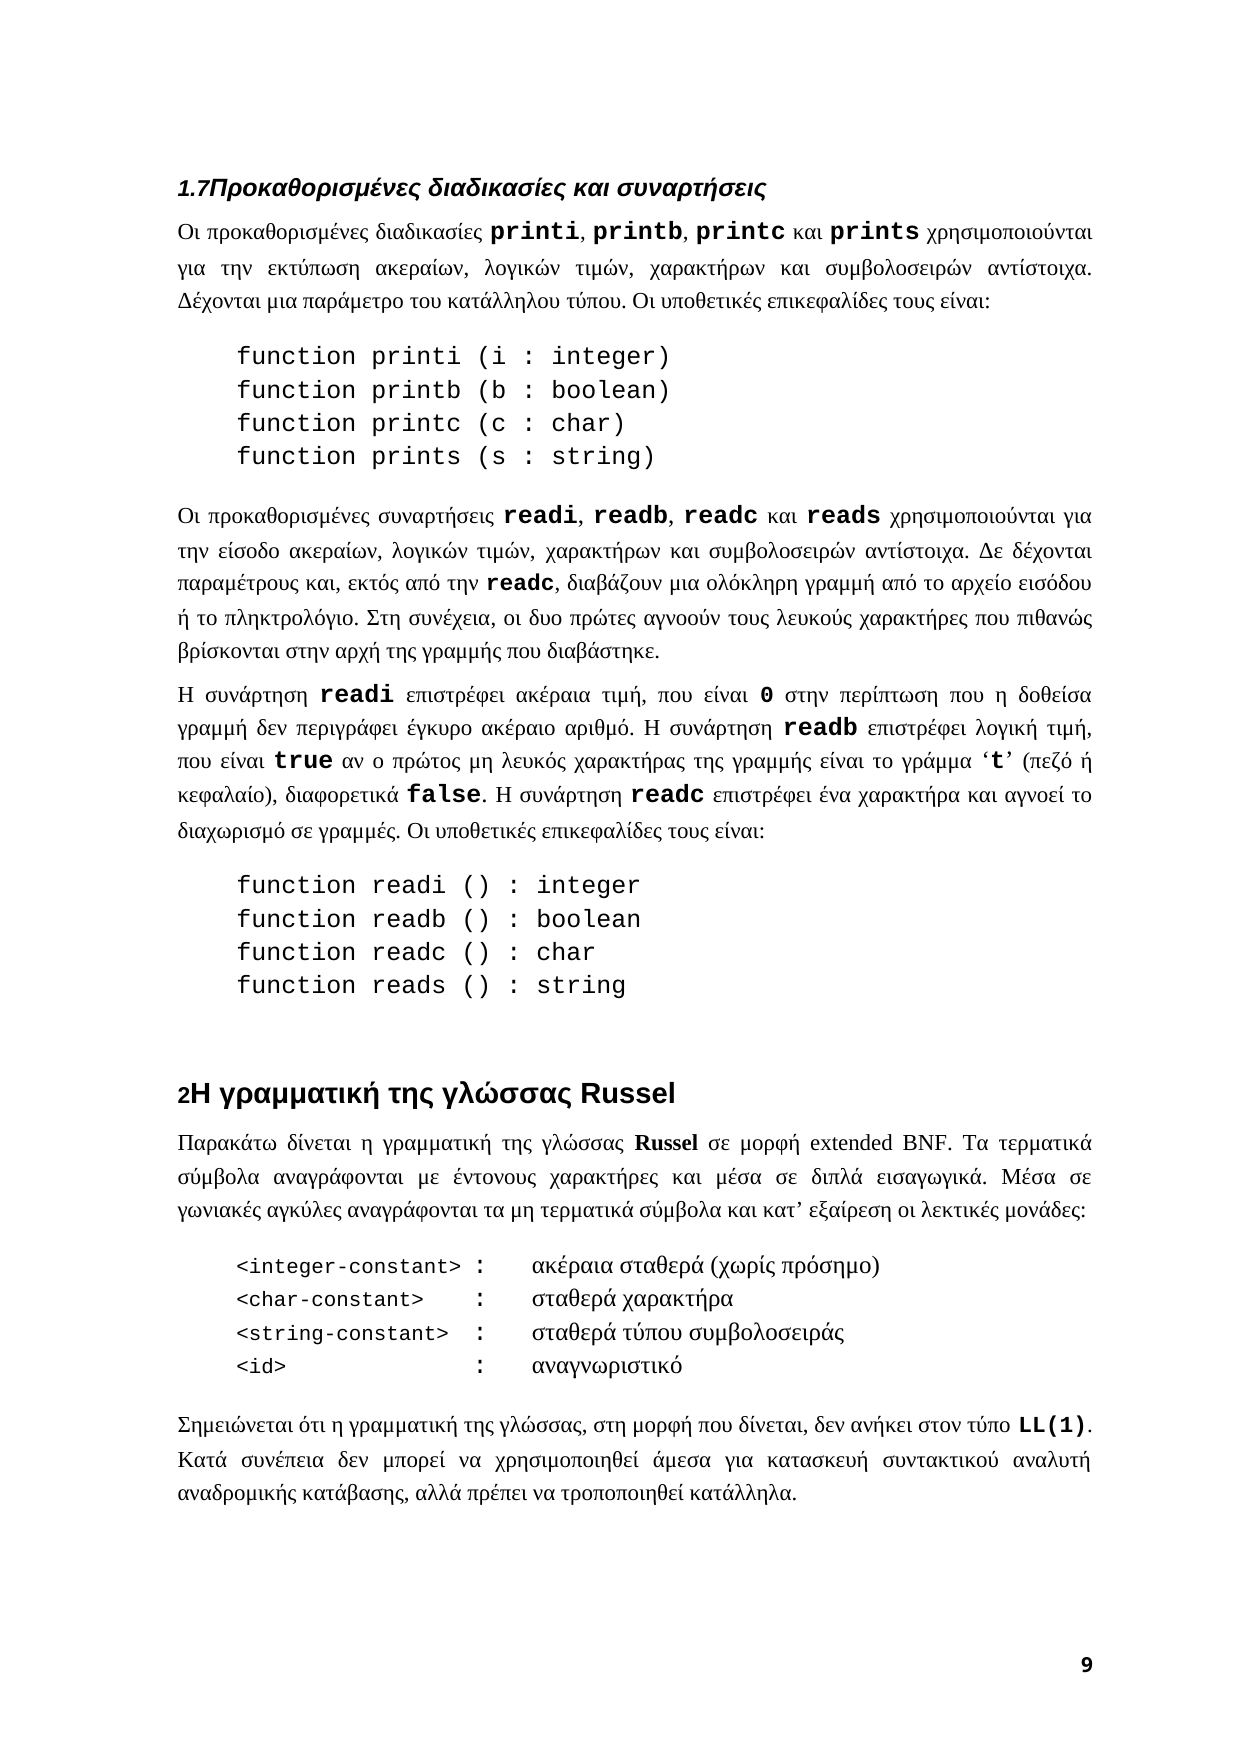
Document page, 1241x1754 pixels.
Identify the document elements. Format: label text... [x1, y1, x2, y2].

text function readb () : boolean [236, 901, 1092, 935]
text function readc () : char [236, 935, 1092, 968]
text function reads () : string [236, 968, 1092, 1001]
text Η συνάρτηση readi επιστρέφει ακέραια τιμή, που είναι 0 στην περίπτωση που η δοθείσα γραμμή δεν περιγράφει έγκυρο ακέραιο αριθμό. Η συνάρτηση readb επιστρέφει λογική τιμή, που είναι true αν ο πρώτος μη λευκός χαρακτήρας της γραμμής είναι το γράμμα ‘t’ (πεζό ή κεφαλαίο), διαφορετικά false. Η συνάρτηση readc επιστρέφει ένα χαρακτήρα και αγνοεί το διαχωρισμό σε γραμμές. Οι υποθετικές επικεφαλίδες τους είναι: [177, 676, 1092, 843]
text function prints (s : string) [236, 439, 1092, 472]
text <char-constant> : σταθερά χαρακτήρα [236, 1281, 1092, 1314]
text <id> : αναγνωριστικό [236, 1347, 1092, 1381]
text function readi () : integer [236, 868, 1092, 901]
text Σημειώνεται ότι η γραμματική της γλώσσας, στη μορφή που δίνεται, δεν ανήκει στον τύπο LL(1). Κατά συνέπεια δεν μπορεί να χρησιμοποιηθεί άμεσα για κατασκευή συντακτικού αναλυτή αναδρομικής κατάβασης, αλλά πρέπει να τροποποιηθεί κατάλληλα. [177, 1406, 1092, 1506]
text <string-constant> : σταθερά τύπου συμβολοσειράς [236, 1314, 1092, 1347]
text Οι προκαθορισμένες συναρτήσεις readi, readb, readc και reads χρησιμοποιούνται για την είσοδο ακεραίων, λογικών τιμών, χαρακτήρων και συμβολοσειρών αντίστοιχα. Δε δέχονται παραμέτρους και, εκτός από την readc, διαβάζουν μια ολόκληρη γραμμή από το αρχείο εισόδου ή το πληκτρολόγιο. Στη συνέχεια, οι δυο πρώτες αγνοούν τους λευκούς χαρακτήρες που πιθανώς βρίσκονται στην αρχή της γραμμής που διαβάστηκε. [177, 497, 1092, 664]
text function printc (c : char) [236, 406, 1092, 439]
subtitle Η γραμματική της γλώσσας Russel [177, 1076, 1092, 1110]
text Παρακάτω δίνεται η γραμματική της γλώσσας Russel σε μορφή extended BNF. Τα τερματικά σύμβολα αναγράφονται με έντονους χαρακτήρες και μέσα σε διπλά εισαγωγικά. Μέσα σε γωνιακές αγκύλες αναγράφονται τα μη τερματικά σύμβολα και κατ’ εξαίρεση οι λεκτικές μονάδες: [177, 1122, 1092, 1222]
subtitle Προκαθορισμένες διαδικασίες και συναρτήσεις [177, 168, 1092, 201]
text function printb (b : boolean) [236, 372, 1092, 406]
text function printi (i : integer) [236, 339, 1092, 372]
text <integer-constant> : ακέραια σταθερά (χωρίς πρόσημο) [236, 1247, 1092, 1281]
text Οι προκαθορισμένες διαδικασίες printi, printb, printc και prints χρησιμοποιού­νται για την εκτύπωση ακεραίων, λογικών τιμών, χαρακτήρων και συμβολοσειρών αντίστοιχα. Δέχονται μια παράμετρο του κατάλληλου τύπου. Οι υποθετικές επικεφαλίδες τους είναι: [177, 214, 1092, 314]
